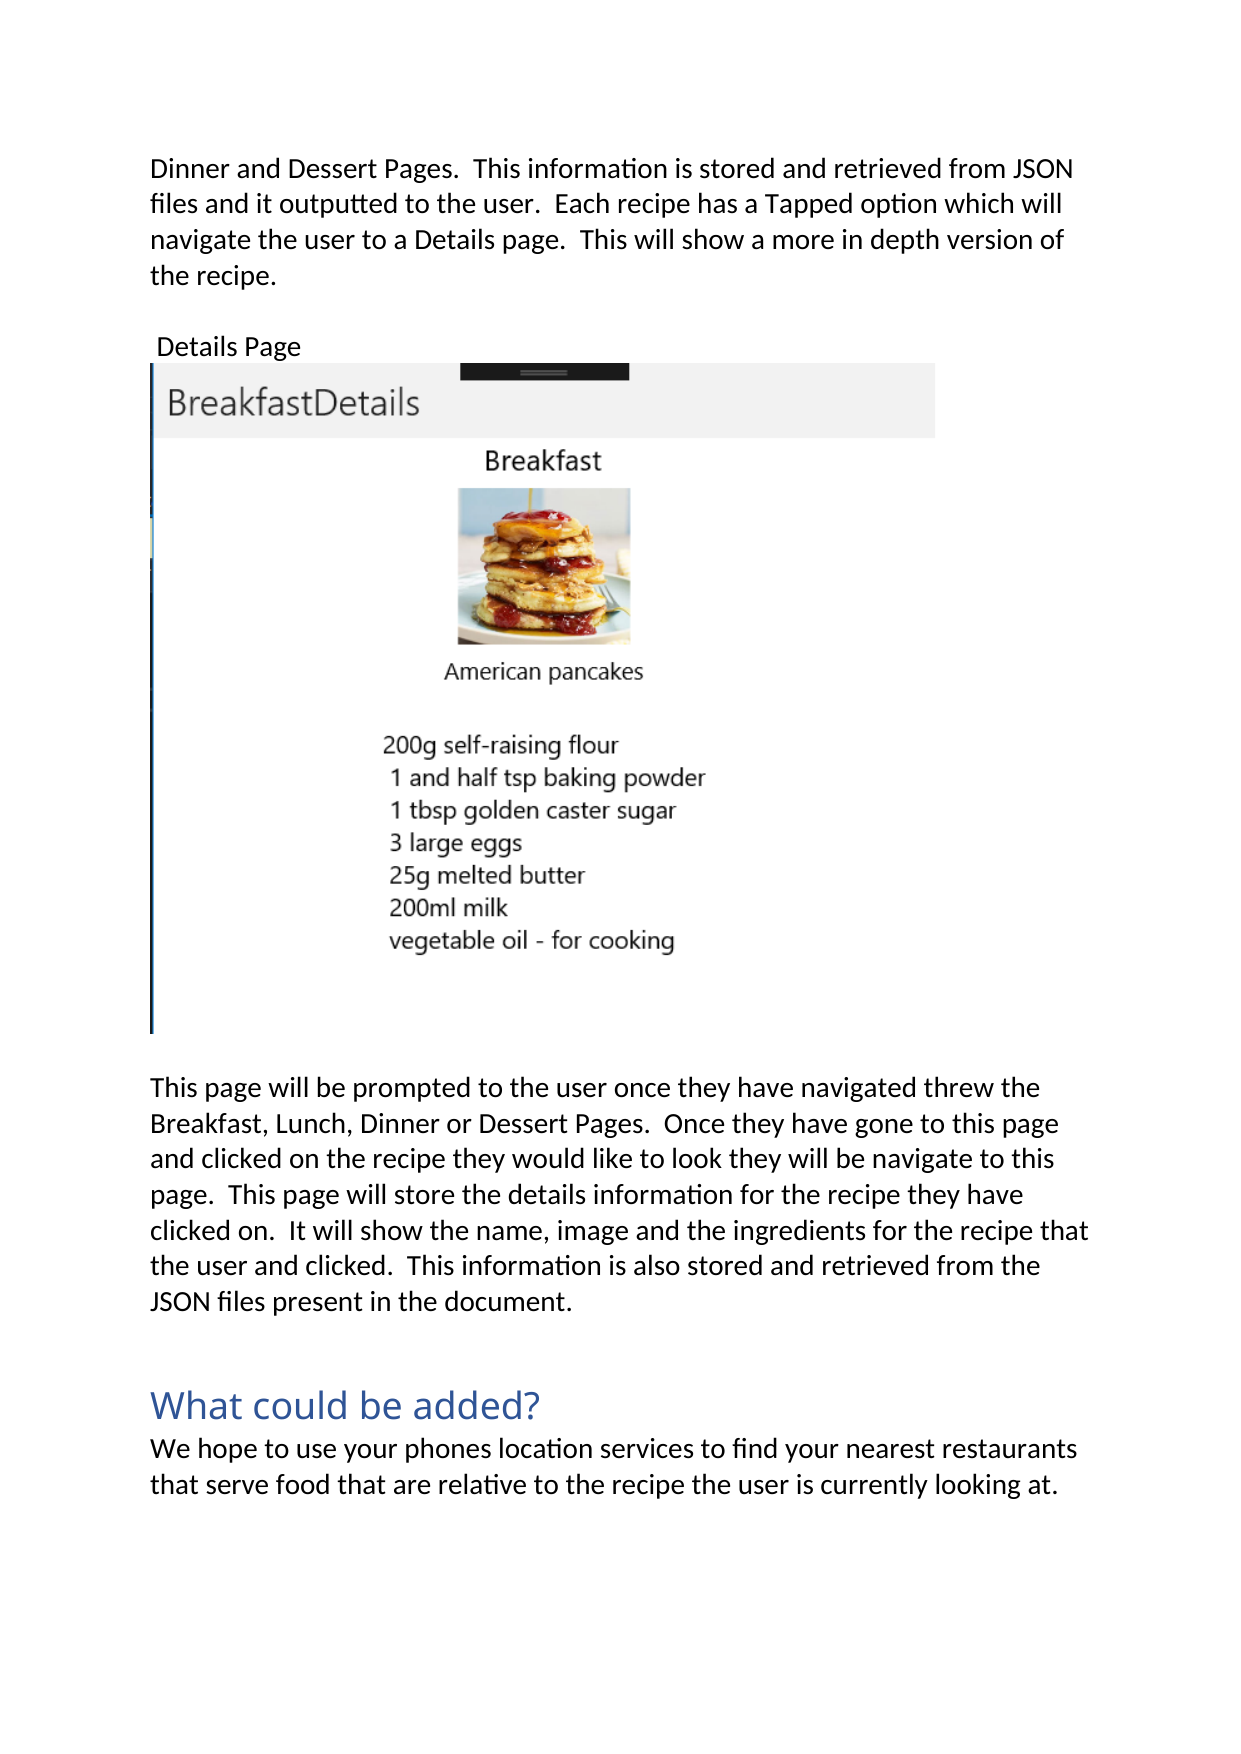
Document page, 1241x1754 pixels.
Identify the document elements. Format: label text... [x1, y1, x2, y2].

text Details Page [150, 328, 1090, 364]
text This page will be prompted to the user once they have navigated threw the Breakfast, Lunch, Dinner or Dessert Pages. Once they have gone to this page and clicked on the recipe they would like to look they will be navigate to this page. This page will store the details information for the recipe they have clicked on. It will show the name, image and the ingredients for the recipe that the user and clicked. This information is also stored and retrieved from the JSON files present in the document. [150, 1069, 1090, 1319]
subtitle What could be added? [150, 1379, 1090, 1430]
text Dinner and Dessert Pages. This information is stored and retrieved from JSON files and it outputted to the user. Each recipe has a Tapped option which will navigate the user to a Details page. This will show a more in depth version of the recipe. [150, 150, 1090, 292]
text We hope to use your phones location services to find your nearest restaurants that serve food that are relative to the recipe the user is currently looking at. [150, 1430, 1090, 1502]
